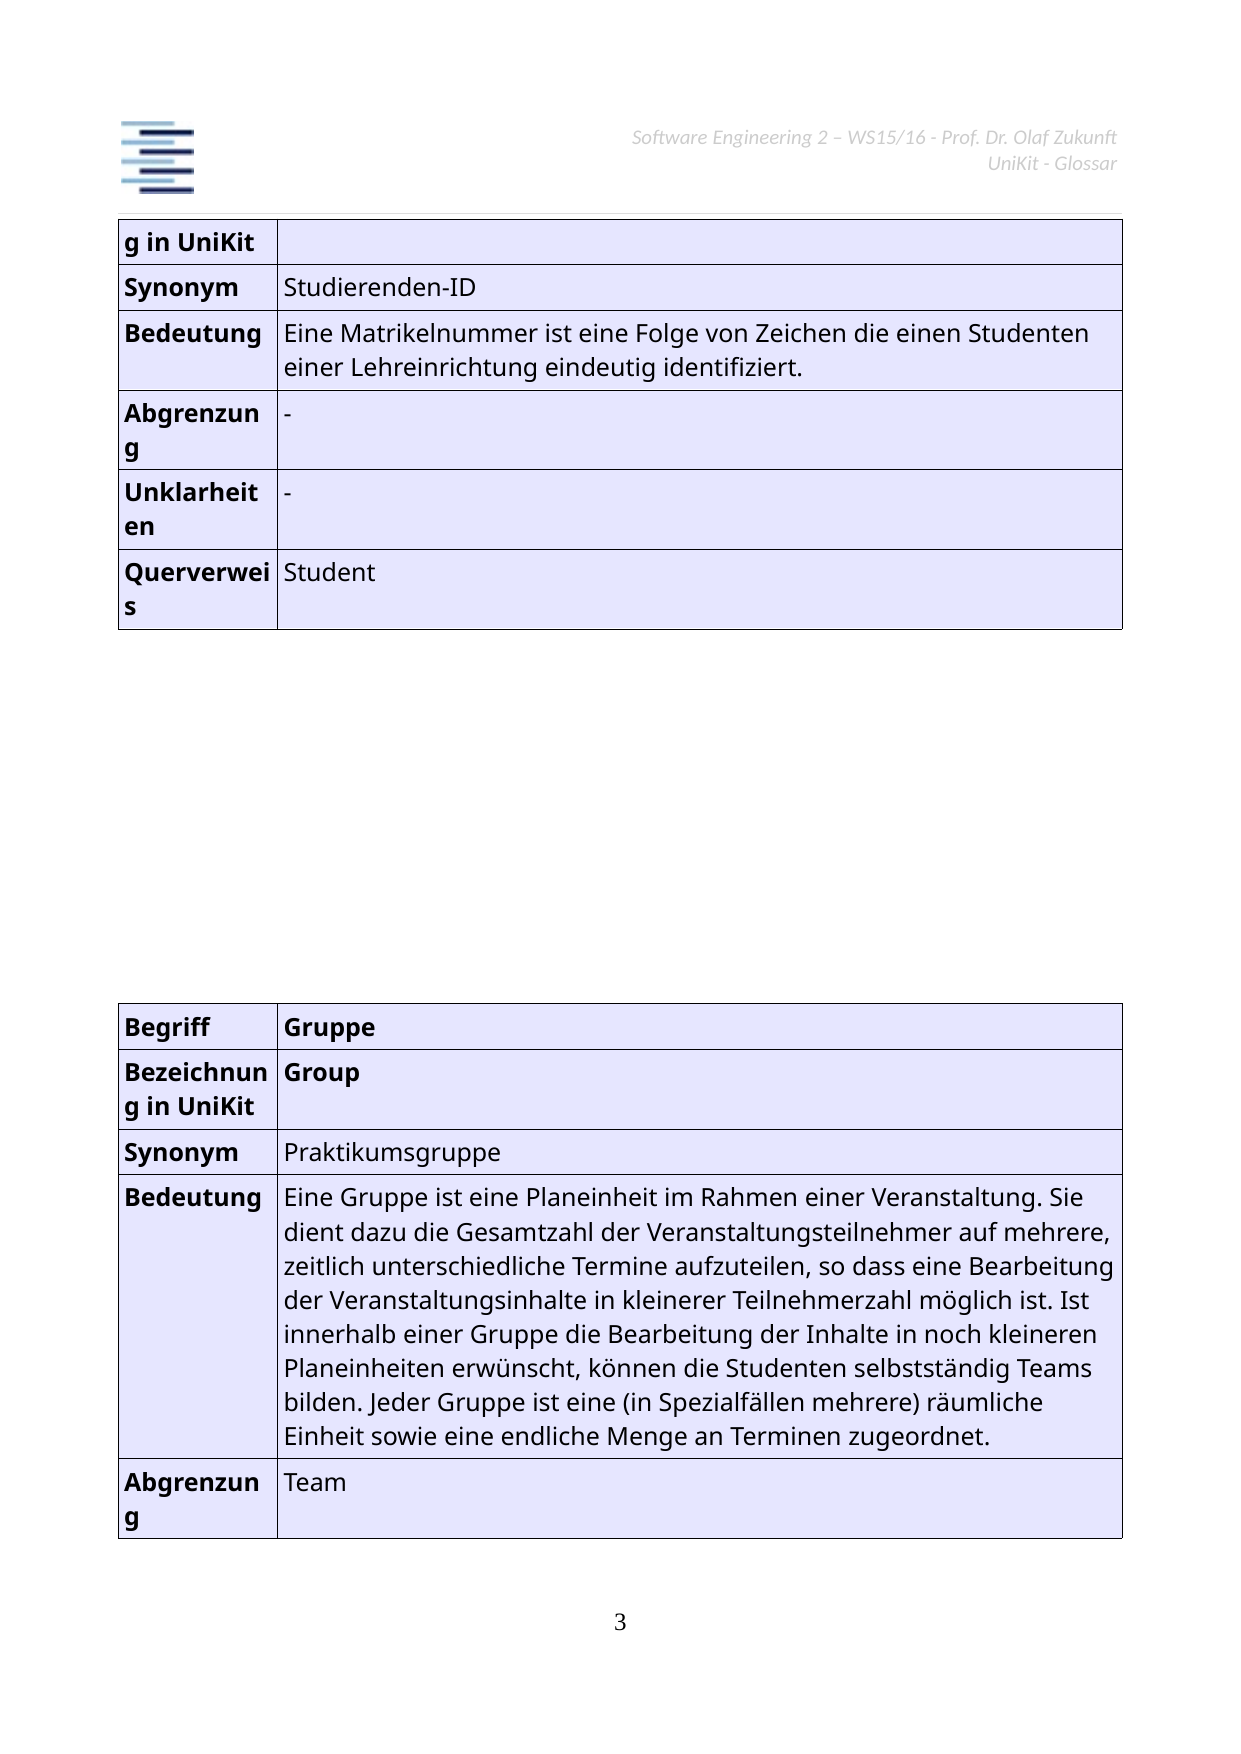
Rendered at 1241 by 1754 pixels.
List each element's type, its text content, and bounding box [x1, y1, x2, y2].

table_cell Abgrenzung [119, 1459, 277, 1538]
table_cell Studierenden-ID [278, 265, 1122, 310]
table_cell Praktikumsgruppe [278, 1130, 1122, 1174]
table_cell Team [278, 1459, 1122, 1538]
table_cell - [278, 470, 1122, 549]
table_header Begriff [119, 1004, 277, 1049]
table_cell Eine Matrikelnummer ist eine Folge von Zeichen die einen Studenten einer Lehreinrichtung eindeutig identifiziert. [278, 311, 1122, 389]
table_cell Bedeutung [119, 1175, 277, 1458]
table_cell Bedeutung [119, 311, 277, 389]
table_header Gruppe [278, 1004, 1122, 1049]
table_cell Bezeichnung in UniKit [119, 1050, 277, 1129]
picture [121, 121, 194, 194]
table_cell Eine Gruppe ist eine Planeinheit im Rahmen einer Veranstaltung. Sie dient dazu die Gesamtzahl der Veranstaltungsteilnehmer auf mehrere, zeitlich unterschiedliche Termine aufzuteilen, so dass eine Bearbeitung der Veranstaltungsinhalte in kleinerer Teilnehmerzahl möglich ist. Ist innerhalb einer Gruppe die Bearbeitung der Inhalte in noch kleineren Planeinheiten erwünscht, können die Studenten selbstständig Teams bilden. Jeder Gruppe ist eine (in Spezialfällen mehrere) räumliche Einheit sowie eine endliche Menge an Terminen zugeordnet. [278, 1175, 1122, 1458]
table_cell - [278, 391, 1122, 469]
table_cell g in UniKit [119, 220, 277, 264]
table_cell Querverweis [119, 550, 277, 628]
table_cell Synonym [119, 265, 277, 310]
table_cell Unklarheiten [119, 470, 277, 549]
table_cell Abgrenzung [119, 391, 277, 469]
table_cell [278, 220, 1122, 264]
table_cell Synonym [119, 1130, 277, 1174]
table_cell Student [278, 550, 1122, 628]
table_cell Group [278, 1050, 1122, 1129]
